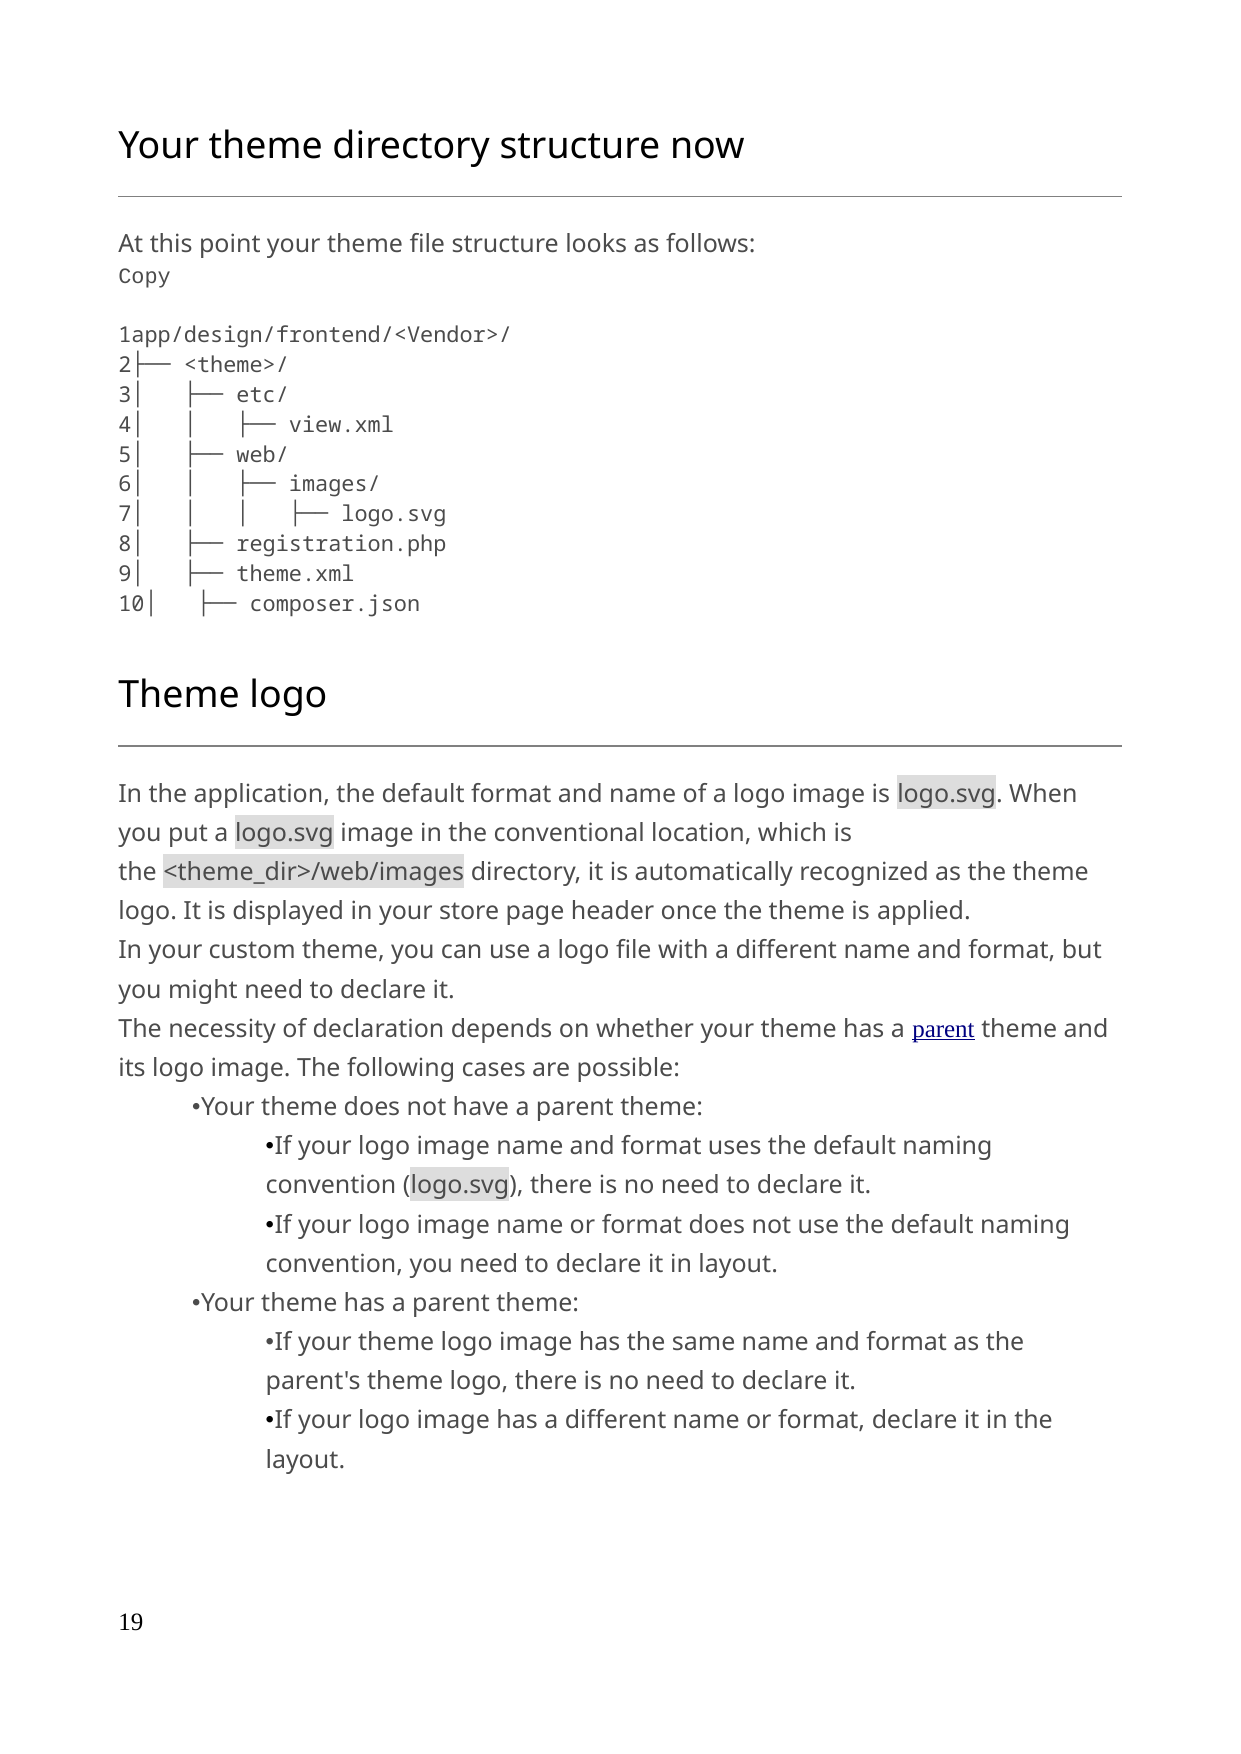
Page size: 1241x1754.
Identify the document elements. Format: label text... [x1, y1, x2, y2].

list If your theme logo image has the same name and format as the parent's theme logo, there is no need to declare it. [118, 1324, 1122, 1397]
subtitle Your theme directory structure now [118, 118, 1122, 169]
list Your theme does not have a parent theme: [118, 1089, 1122, 1123]
subtitle Theme logo [118, 668, 1122, 719]
list If your logo image name and format uses the default naming convention (logo.svg), there is no need to declare it. [118, 1128, 1122, 1201]
text At this point your theme file structure looks as follows: [118, 226, 1122, 260]
text 2├── <theme>/ [118, 349, 1122, 379]
text 10│ ├── composer.json [118, 587, 1122, 617]
text The necessity of declaration depends on whether your theme has a parent theme and its logo image. The following cases are possible: [118, 1010, 1122, 1084]
list Your theme has a parent theme: [118, 1284, 1122, 1319]
text 7│ │ │ ├── logo.svg [118, 498, 1122, 528]
text 9│ ├── theme.xml [118, 558, 1122, 587]
text 4│ │ ├── view.xml [118, 409, 1122, 438]
text 1app/design/frontend/<Vendor>/ [118, 319, 1122, 349]
list If your logo image name or format does not use the default naming convention, you need to declare it in layout. [118, 1206, 1122, 1279]
text Copy [118, 265, 1122, 290]
text In the application, the default format and name of a logo image is logo.svg. When you put a logo.svg image in the conventional location, which is the <theme_dir>/web/images directory, it is automatically recognized as the theme logo. It is displayed in your store page header once the theme is applied. [118, 775, 1122, 927]
text In your custom theme, you can use a logo file with a different name and format, but you might need to declare it. [118, 932, 1122, 1005]
text 8│ ├── registration.php [118, 528, 1122, 558]
text 3│ ├── etc/ [118, 379, 1122, 409]
list If your logo image has a different name or format, declare it in the layout. [118, 1402, 1122, 1475]
text 6│ │ ├── images/ [118, 468, 1122, 498]
text 5│ ├── web/ [118, 438, 1122, 468]
